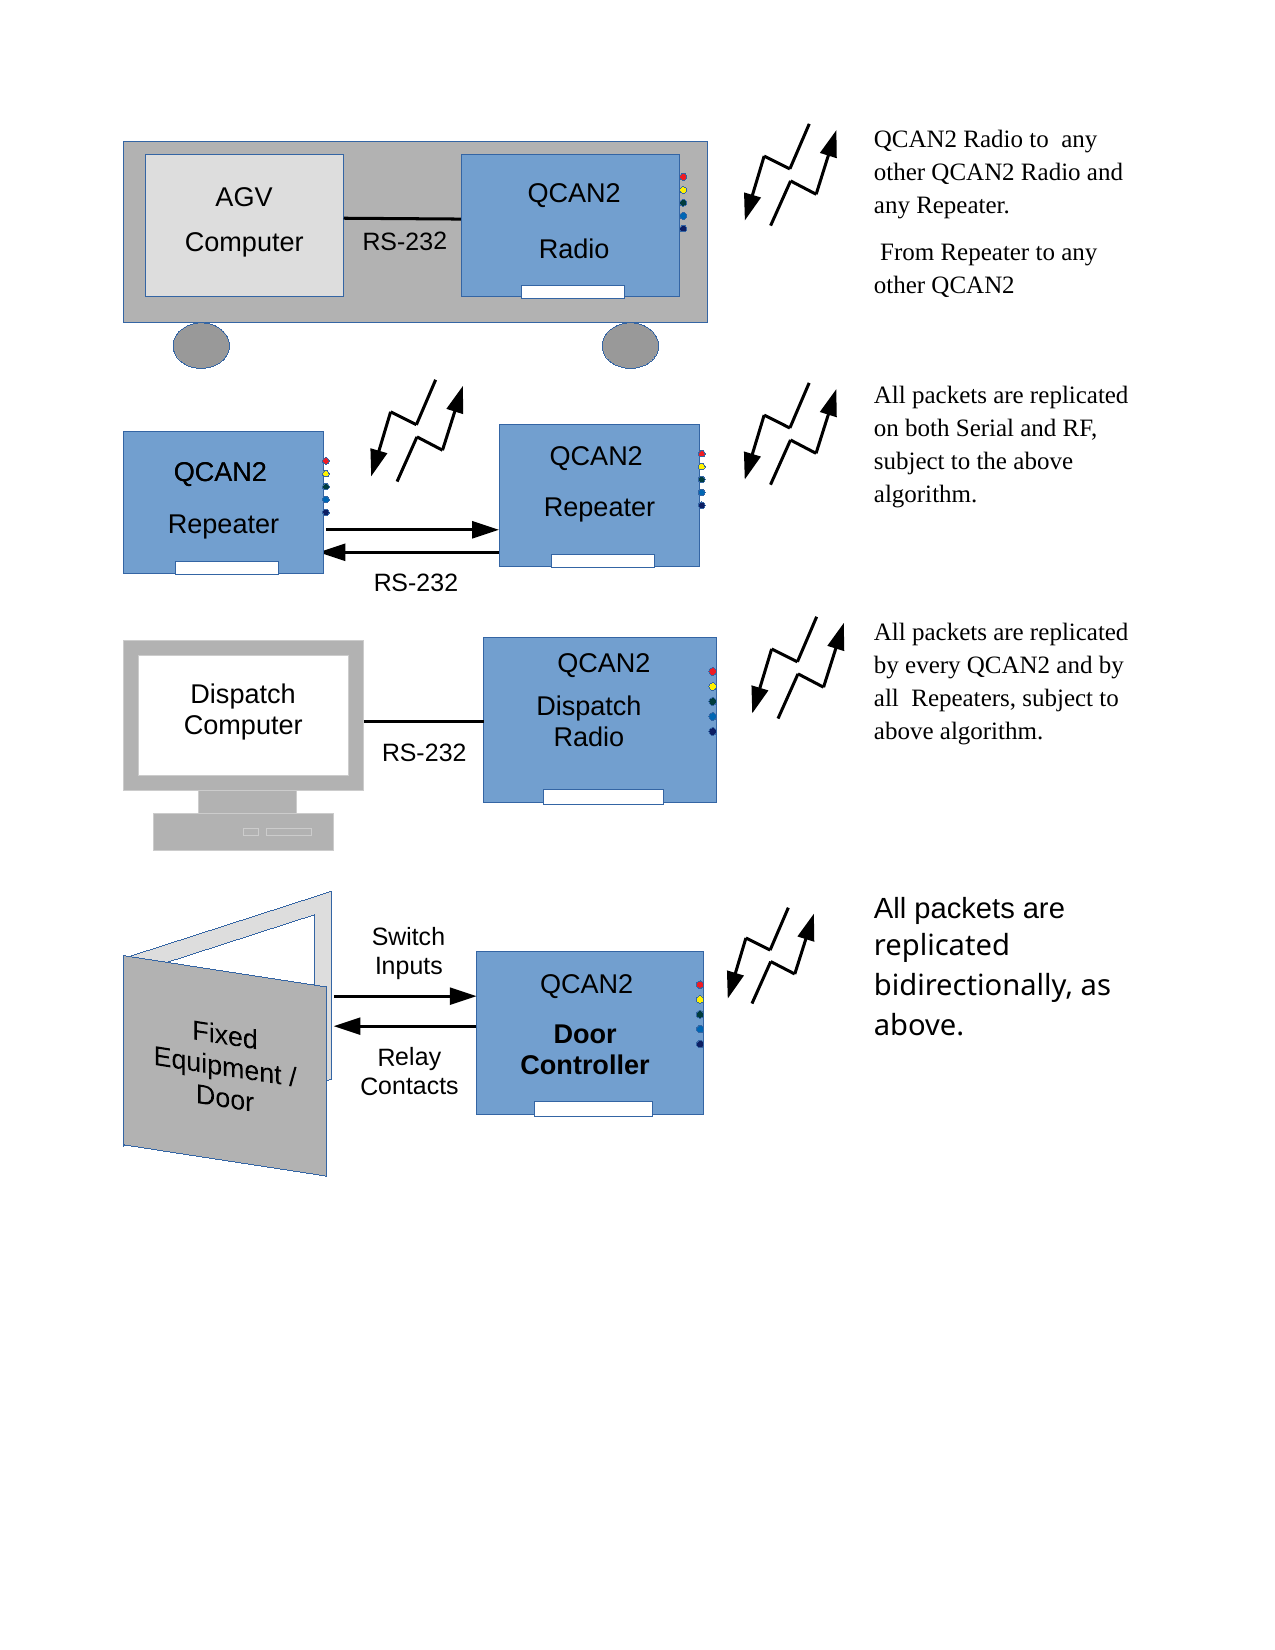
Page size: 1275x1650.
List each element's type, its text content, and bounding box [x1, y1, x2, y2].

table_cell [118, 885, 868, 1182]
table_cell [118, 374, 868, 611]
table_header [118, 118, 868, 374]
table_cell All packets are replicated by every QCAN2 and by all Repeaters, subject to above algorithm. [868, 611, 1157, 885]
table_header QCAN2 Radio to any other QCAN2 Radio and any Repeater. From Repeater to any other QCAN2 [868, 118, 1157, 374]
table_cell All packets are replicated on both Serial and RF, subject to the above algorithm. [868, 374, 1157, 611]
table_cell [118, 611, 868, 885]
table_cell All packets are replicated bidirectionally, as above. [868, 885, 1157, 1182]
